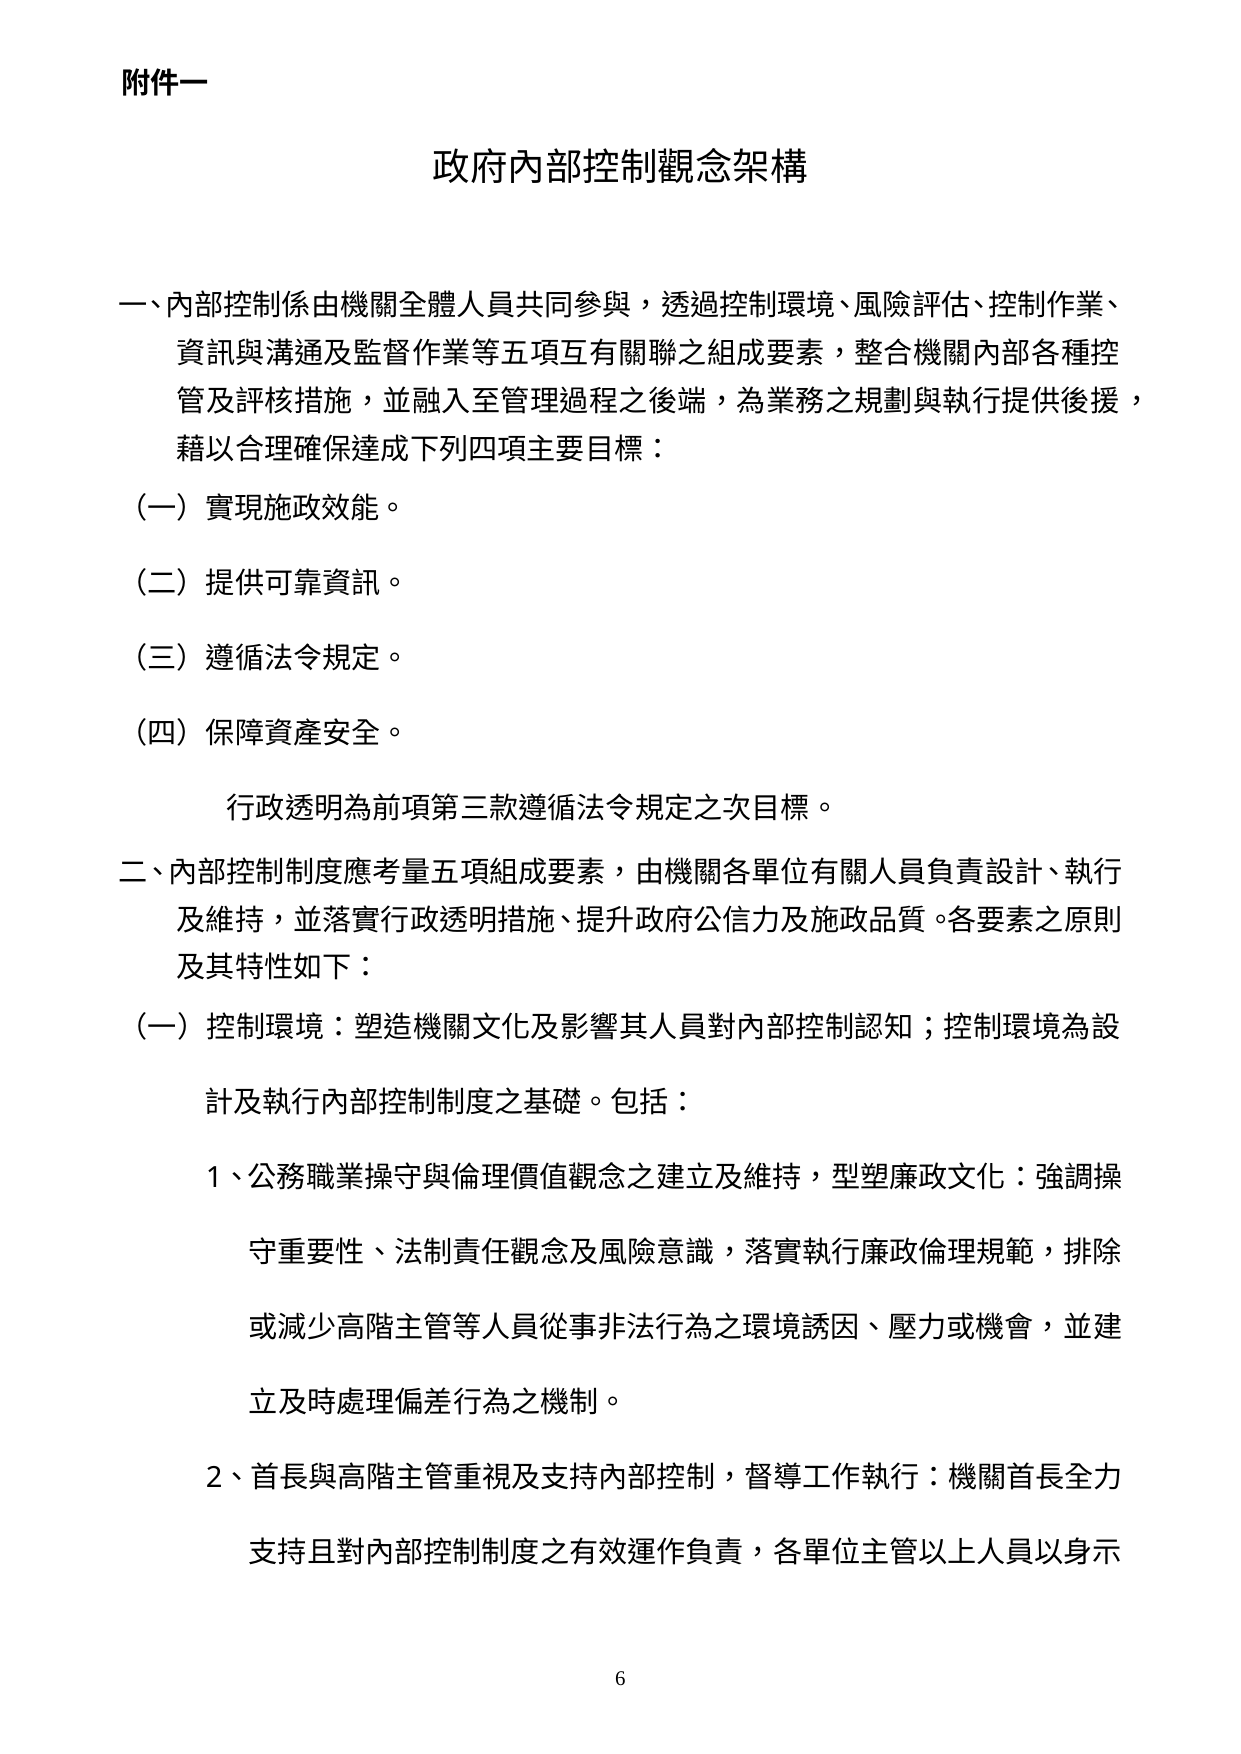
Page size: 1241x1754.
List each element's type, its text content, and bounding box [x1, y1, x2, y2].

text 附件一 [77, 59, 253, 102]
text 一、內部控制係由機關全體人員共同參與，透過控制環境、風險評估、控制作業、資訊與溝通及監督作業等五項互有關聯之組成要素，整合機關內部各種控管及評核措施，並融入至管理過程之後端，為業務之規劃與執行提供後援，藉以合理確保達成下列四項主要目標： [118, 277, 1122, 469]
text （一）實現施政效能。 [118, 469, 1122, 544]
text 1、公務職業操守與倫理價值觀念之建立及維持，型塑廉政文化：強調操守重要性、法制責任觀念及風險意識，落實執行廉政倫理規範，排除或減少高階主管等人員從事非法行為之環境誘因、壓力或機會，並建立及時處理偏差行為之機制。 [206, 1137, 1122, 1437]
text 2、首長與高階主管重視及支持內部控制，督導工作執行：機關首長全力支持且對內部控制制度之有效運作負責，各單位主管以上人員以身示 [206, 1437, 1122, 1587]
text （三）遵循法令規定。 [118, 619, 1122, 694]
text 行政透明為前項第三款遵循法令規定之次目標。 [168, 769, 1122, 844]
text 政府內部控制觀念架構 [62, 52, 1122, 202]
text （四）保障資產安全。 [118, 694, 1122, 769]
text （二）提供可靠資訊。 [118, 544, 1122, 619]
text 二、內部控制制度應考量五項組成要素，由機關各單位有關人員負責設計、執行及維持，並落實行政透明措施、提升政府公信力及施政品質。各要素之原則及其特性如下： [118, 844, 1122, 987]
text （一）控制環境：塑造機關文化及影響其人員對內部控制認知；控制環境為設計及執行內部控制制度之基礎。包括： [118, 987, 1122, 1137]
